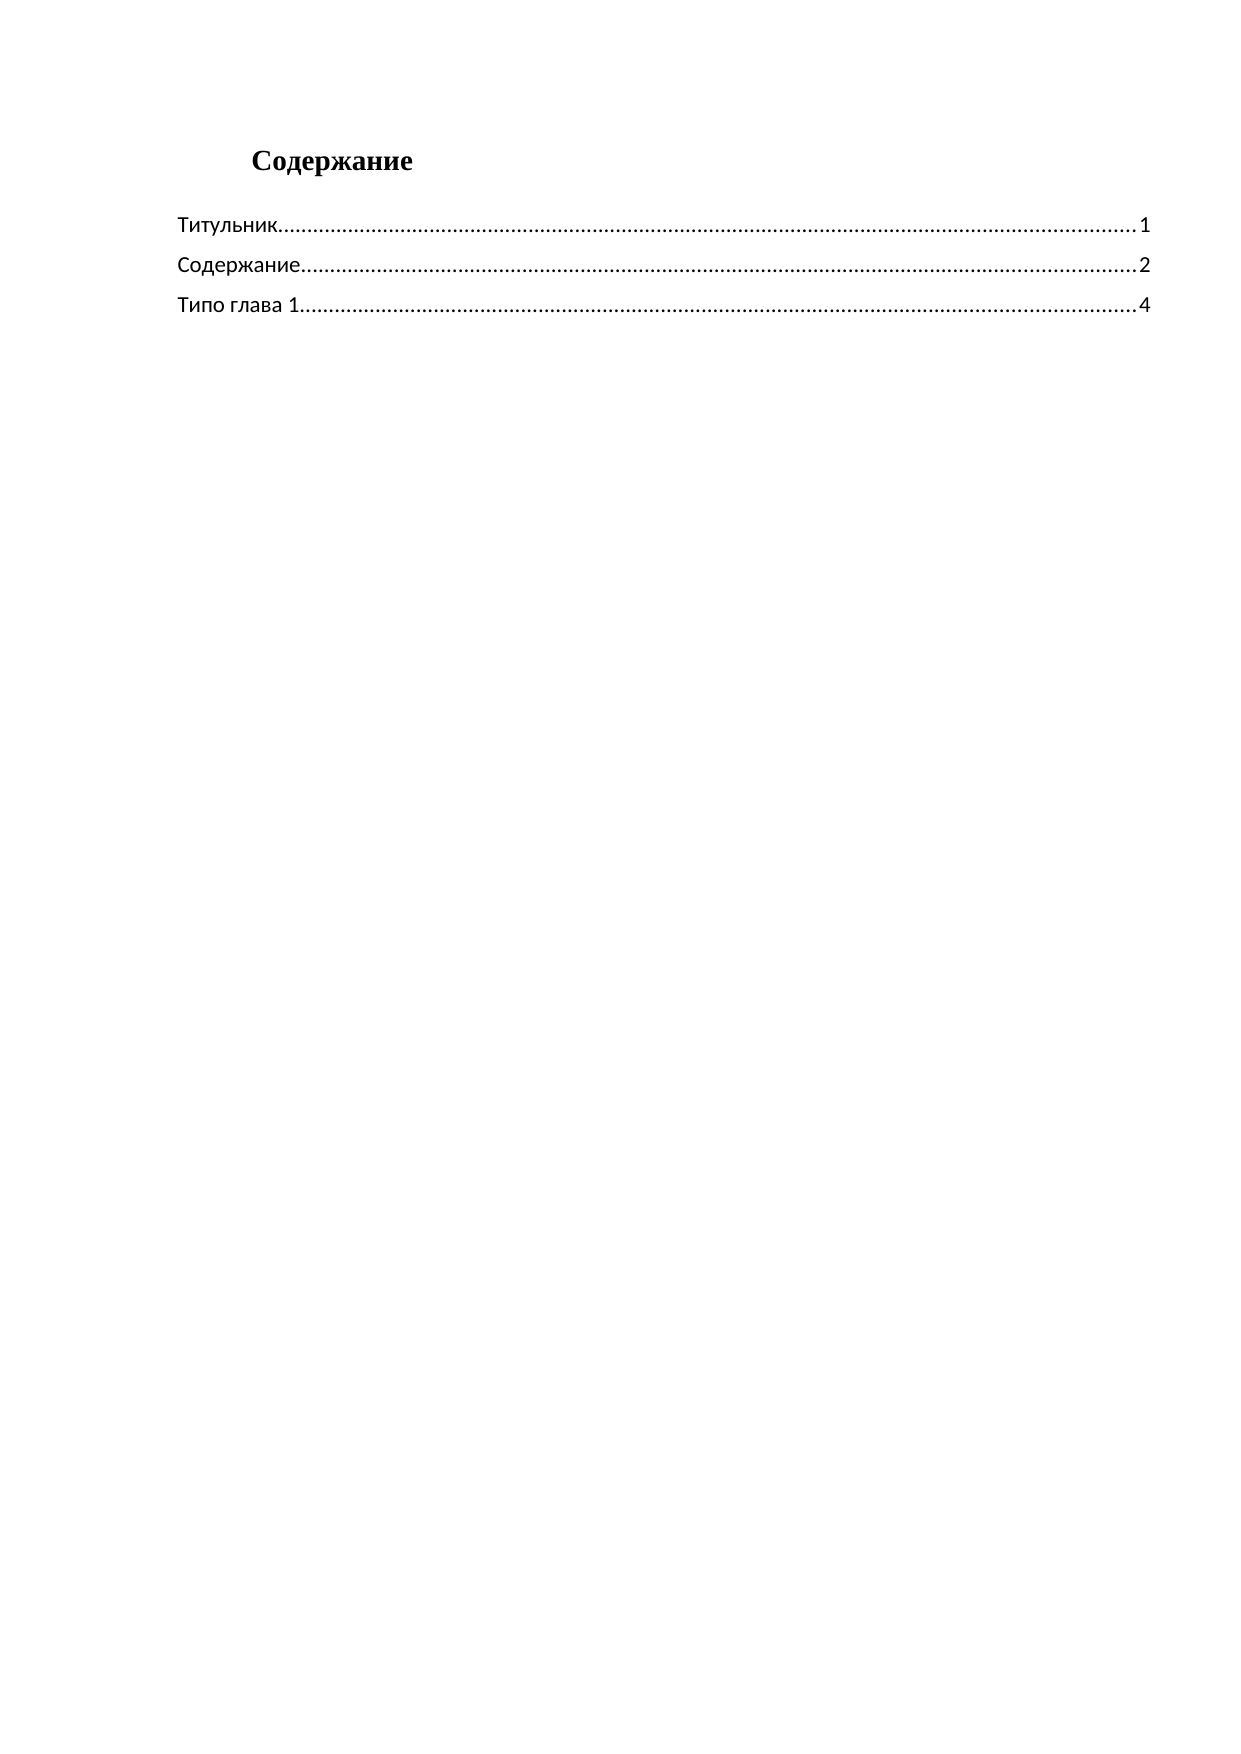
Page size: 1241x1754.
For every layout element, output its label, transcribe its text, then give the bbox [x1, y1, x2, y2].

subtitle Содержание [177, 143, 1152, 177]
text Типо глава 1 4 [177, 290, 1152, 318]
text Содержание 2 [177, 250, 1152, 278]
text Титульник 1 [177, 210, 1152, 238]
